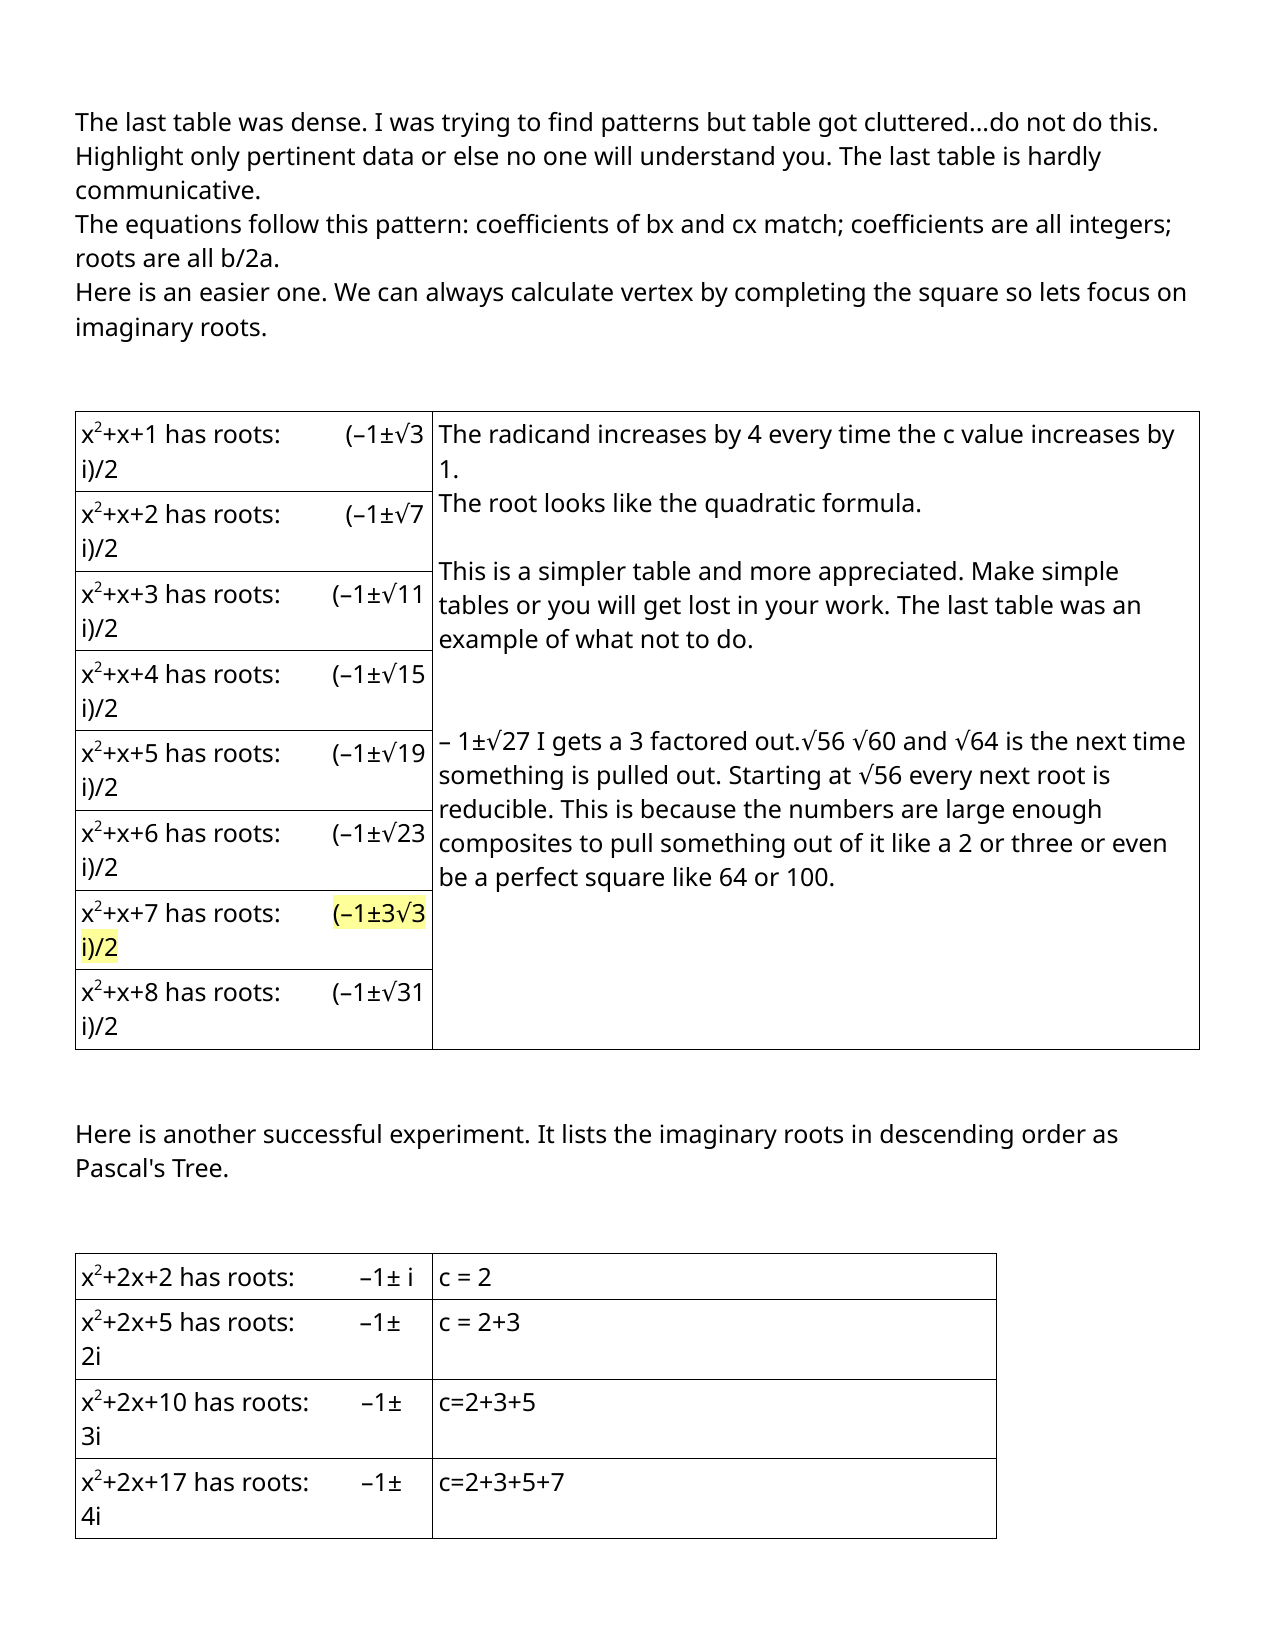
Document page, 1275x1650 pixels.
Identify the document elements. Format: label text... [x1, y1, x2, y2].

text The last table was dense. I was trying to find patterns but table got cluttered...do not do this. [75, 105, 1200, 139]
table_cell c=2+3+5 [433, 1380, 996, 1458]
table_cell x2+x+6 has roots: (–1±√23 i)/2 [76, 811, 432, 889]
table_cell c=2+3+5+7 [433, 1459, 996, 1538]
table_cell c = 2+3 [433, 1300, 996, 1379]
table_cell x2+x+3 has roots: (–1±√11 i)/2 [76, 572, 432, 650]
text Here is an easier one. We can always calculate vertex by completing the square so lets focus on imaginary roots. [75, 275, 1200, 343]
table_cell x2+x+4 has roots: (–1±√15 i)/2 [76, 651, 432, 730]
table_cell x2+x+5 has roots: (–1±√19 i)/2 [76, 731, 432, 810]
table_header The radicand increases by 4 every time the c value increases by 1. The root looks like the quadratic formula. This is a simpler table and more appreciated. Make simple tables or you will get lost in your work. The last table was an example of what not to do. – 1±√27 I gets a 3 factored out.√56 √60 and √64 is the next time something is pulled out. Starting at √56 every next root is reducible. This is because the numbers are large enough composites to pull something out of it like a 2 or three or even be a perfect square like 64 or 100. [433, 412, 1199, 1049]
table_header x2+x+1 has roots: (–1±√3 i)/2 [76, 412, 432, 491]
table_cell x2+x+8 has roots: (–1±√31 i)/2 [76, 970, 432, 1049]
table_header x2+2x+2 has roots: –1± i [76, 1254, 432, 1299]
table_cell x2+2x+5 has roots: –1± 2i [76, 1300, 432, 1379]
table_cell x2+x+7 has roots: (–1±3√3 i)/2 [76, 891, 432, 969]
table_cell x2+x+2 has roots: (–1±√7 i)/2 [76, 492, 432, 571]
text The equations follow this pattern: coefficients of bx and cx match; coefficients are all integers; roots are all b/2a. [75, 207, 1200, 275]
text Here is another successful experiment. It lists the imaginary roots in descending order as Pascal's Tree. [75, 1117, 1200, 1185]
text Highlight only pertinent data or else no one will understand you. The last table is hardly communicative. [75, 139, 1200, 207]
table_cell x2+2x+10 has roots: –1± 3i [76, 1380, 432, 1458]
table_cell x2+2x+17 has roots: –1± 4i [76, 1459, 432, 1538]
table_header c = 2 [433, 1254, 996, 1299]
